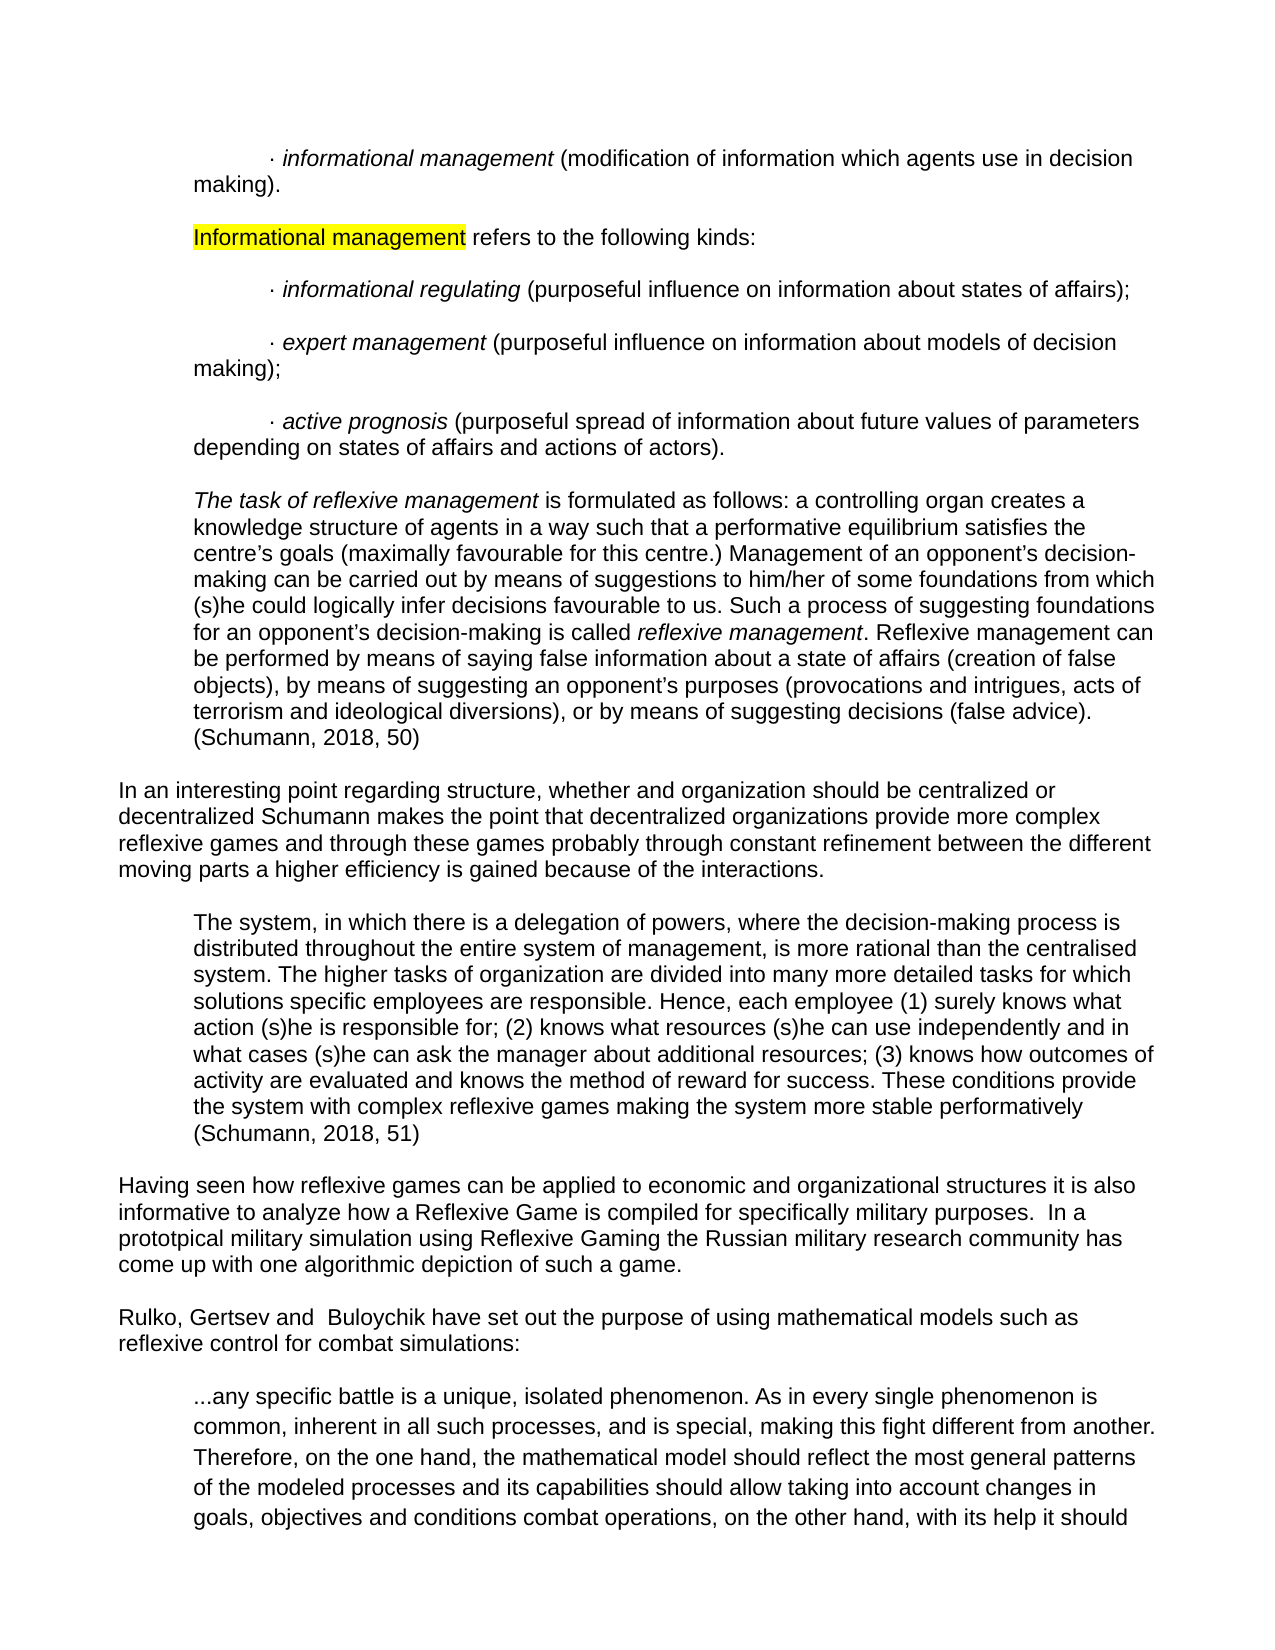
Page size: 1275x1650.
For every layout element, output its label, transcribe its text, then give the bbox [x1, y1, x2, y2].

text · active prognosis (purposeful spread of information about future values of parameters depending on states of affairs and actions of actors). [193, 408, 1157, 461]
text solutions specific employees are responsible. Hence, each employee (1) surely knows what action (s)he is responsible for; (2) knows what resources (s)he can use independently and in what cases (s)he can ask the manager about additional resources; (3) knows how outcomes of activity are evaluated and knows the method of reward for success. These conditions provide the system with complex reflexive games making the system more stable performatively (Schumann, 2018, 51) [193, 988, 1157, 1146]
text · informational management (modification of information which agents use in decision making). [193, 144, 1157, 197]
text The system, in which there is a delegation of powers, where the decision-making process is [193, 909, 1157, 935]
text In an interesting point regarding structure, whether and organization should be centralized or decentralized Schumann makes the point that decentralized organizations provide more complex reflexive games and through these games probably through constant refinement between the different moving parts a higher efficiency is gained because of the interactions. [118, 777, 1157, 882]
text system. The higher tasks of organization are divided into many more detailed tasks for which [193, 961, 1157, 988]
text Informational management refers to the following kinds: [193, 223, 1157, 250]
text Having seen how reflexive games can be applied to economic and organizational structures it is also informative to analyze how a Reflexive Game is compiled for specifically military purposes. In a prototpical military simulation using Reflexive Gaming the Russian military research community has come up with one algorithmic depiction of such a game. [118, 1172, 1157, 1278]
text distributed throughout the entire system of management, is more rational than the centralised [193, 935, 1157, 961]
text knowledge structure of agents in a way such that a performative equilibrium satisfies the centre’s goals (maximally favourable for this centre.) Management of an opponent’s decision-making can be carried out by means of suggestions to him/her of some foundations from which (s)he could logically infer decisions favourable to us. Such a process of suggesting foundations for an opponent’s decision-making is called reflexive management. Reflexive management can be performed by means of saying false information about a state of affairs (creation of false objects), by means of suggesting an opponent’s purposes (provocations and intrigues, acts of terrorism and ideological diversions), or by means of suggesting decisions (false advice). (Schumann, 2018, 50) [193, 513, 1157, 751]
text The task of reflexive management is formulated as follows: a controlling organ creates a [193, 487, 1157, 513]
text ...any specific battle is a unique, isolated phenomenon. As in every single phenomenon is common, inherent in all such processes, and is special, making this fight different from another. Therefore, on the one hand, the mathematical model should reflect the most general patterns of the modeled processes and its capabilities should allow taking into account changes in goals, objectives and conditions combat operations, on the other hand, with its help it should [193, 1383, 1157, 1530]
text · expert management (purposeful influence on information about models of decision making); [193, 329, 1157, 382]
text · informational regulating (purposeful influence on information about states of affairs); [193, 276, 1157, 303]
text Rulko, Gertsev and Buloychik have set out the purpose of using mathematical models such as reflexive control for combat simulations: [118, 1304, 1157, 1357]
